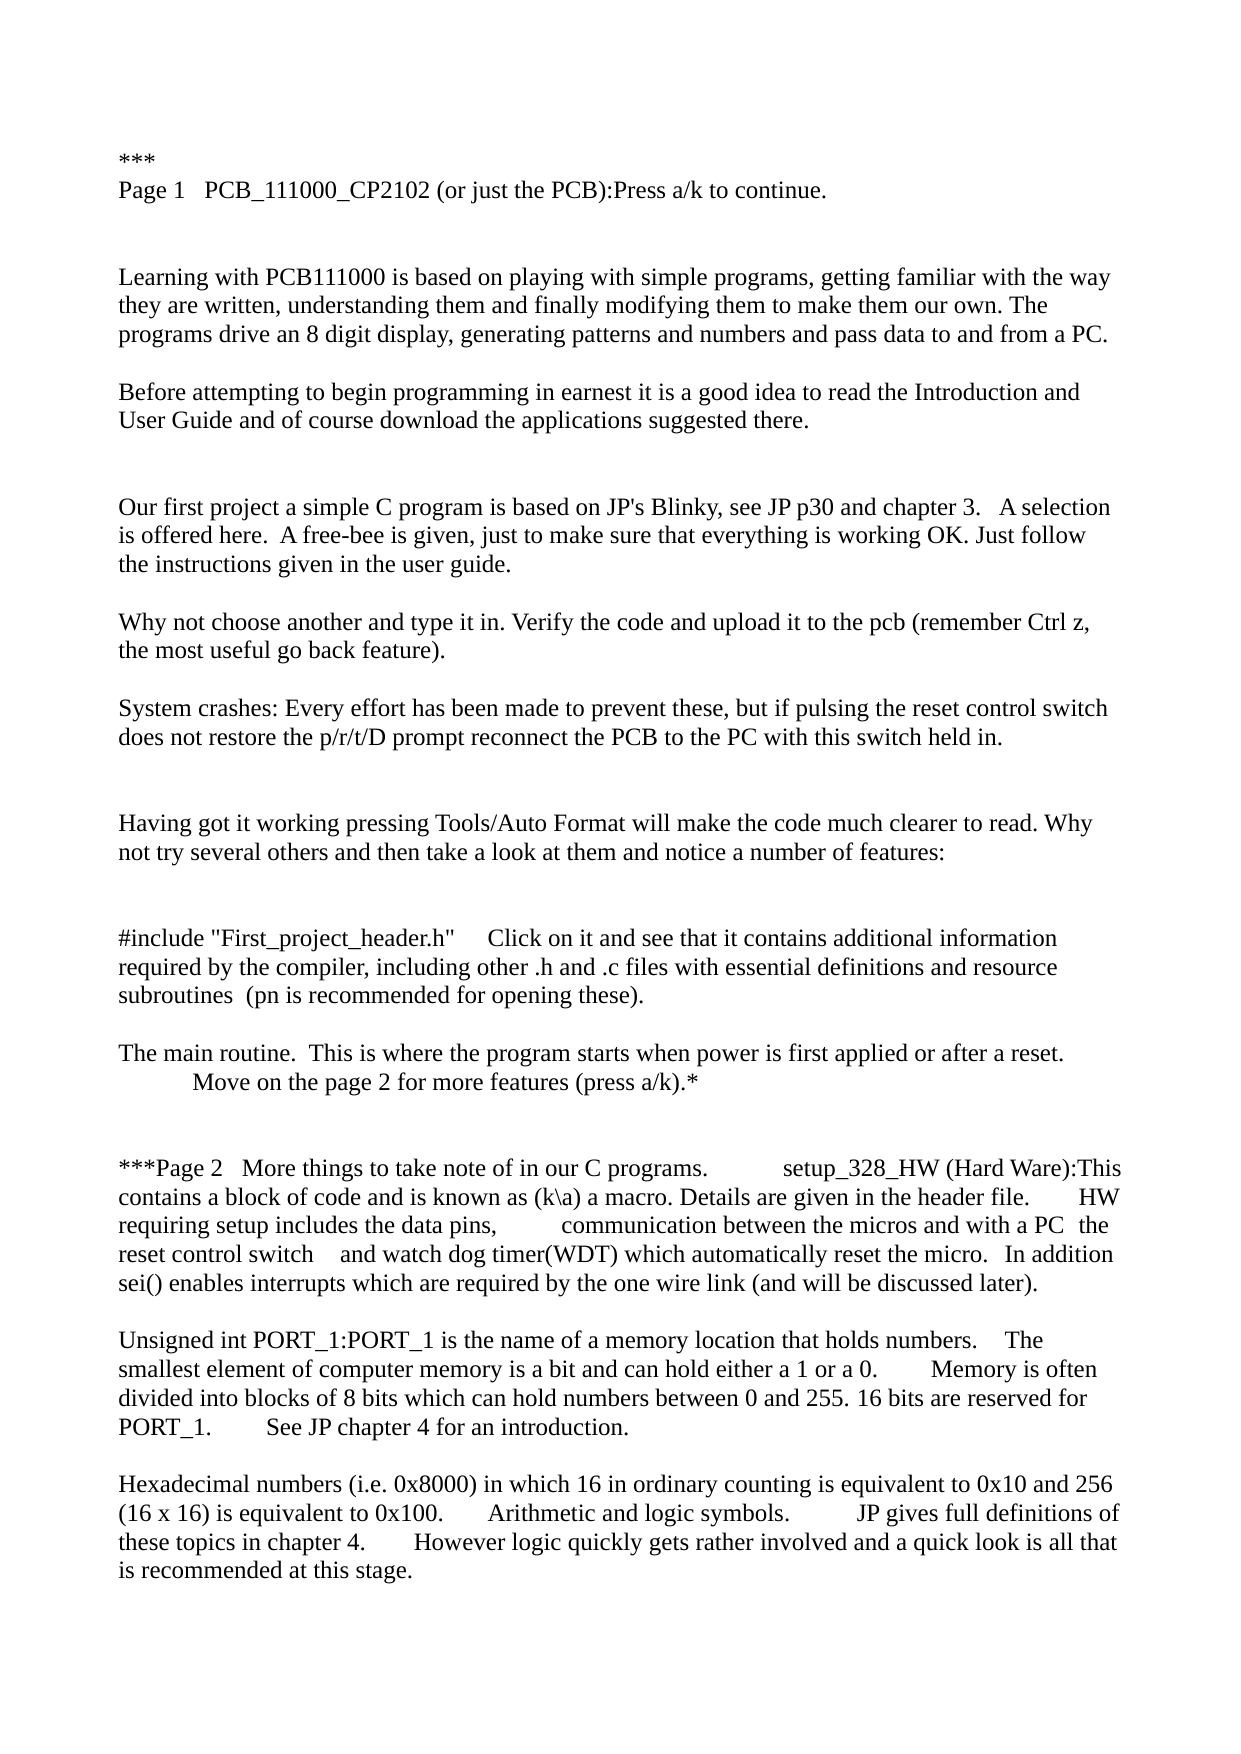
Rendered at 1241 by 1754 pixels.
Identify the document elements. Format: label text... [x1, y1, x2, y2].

text ***Page 2 More things to take note of in our C programs. setup_328_HW (Hard Ware):This contains a block of code and is known as (k\a) a macro. Details are given in the header file. HW requiring setup includes the data pins, communication between the micros and with a PC the reset control switch and watch dog timer(WDT) which automatically reset the micro. In addition sei() enables interrupts which are required by the one wire link (and will be discussed later). [118, 1153, 1122, 1297]
text Page 1 PCB_111000_CP2102 (or just the PCB):Press a/k to continue. [118, 176, 1122, 204]
text System crashes: Every effort has been made to prevent these, but if pulsing the reset control switch does not restore the p/r/t/D prompt reconnect the PCB to the PC with this switch held in. [118, 693, 1122, 751]
text #include "First_project_header.h" Click on it and see that it contains additional information required by the compiler, including other .h and .c files with essential definitions and resource subroutines (pn is recommended for opening these). [118, 923, 1122, 1009]
text Learning with PCB111000 is based on playing with simple programs, getting familiar with the way they are written, understanding them and finally modifying them to make them our own. The programs drive an 8 digit display, generating patterns and numbers and pass data to and from a PC. [118, 262, 1122, 348]
text Hexadecimal numbers (i.e. 0x8000) in which 16 in ordinary counting is equivalent to 0x10 and 256 (16 x 16) is equivalent to 0x100. Arithmetic and logic symbols. JP gives full definitions of these topics in chapter 4. However logic quickly gets rather involved and a quick look is all that is recommended at this stage. [118, 1469, 1122, 1584]
text Our first project a simple C program is based on JP's Blinky, see JP p30 and chapter 3. A selection is offered here. A free-bee is given, just to make sure that everything is working OK. Just follow the instructions given in the user guide. [118, 492, 1122, 578]
text Why not choose another and type it in. Verify the code and upload it to the pcb (remember Ctrl z, the most useful go back feature). [118, 607, 1122, 664]
text Having got it working pressing Tools/Auto Format will make the code much clearer to read. Why not try several others and then take a look at them and notice a number of features: [118, 808, 1122, 866]
text Before attempting to begin programming in earnest it is a good idea to read the Introduction and User Guide and of course download the applications suggested there. [118, 377, 1122, 434]
text Unsigned int PORT_1:PORT_1 is the name of a memory location that holds numbers. The smallest element of computer memory is a bit and can hold either a 1 or a 0. Memory is often divided into blocks of 8 bits which can hold numbers between 0 and 255. 16 bits are reserved for PORT_1. See JP chapter 4 for an introduction. [118, 1326, 1122, 1441]
text *** [118, 147, 1122, 176]
text The main routine. This is where the program starts when power is first applied or after a reset. Move on the page 2 for more features (press a/k).* [118, 1038, 1122, 1096]
